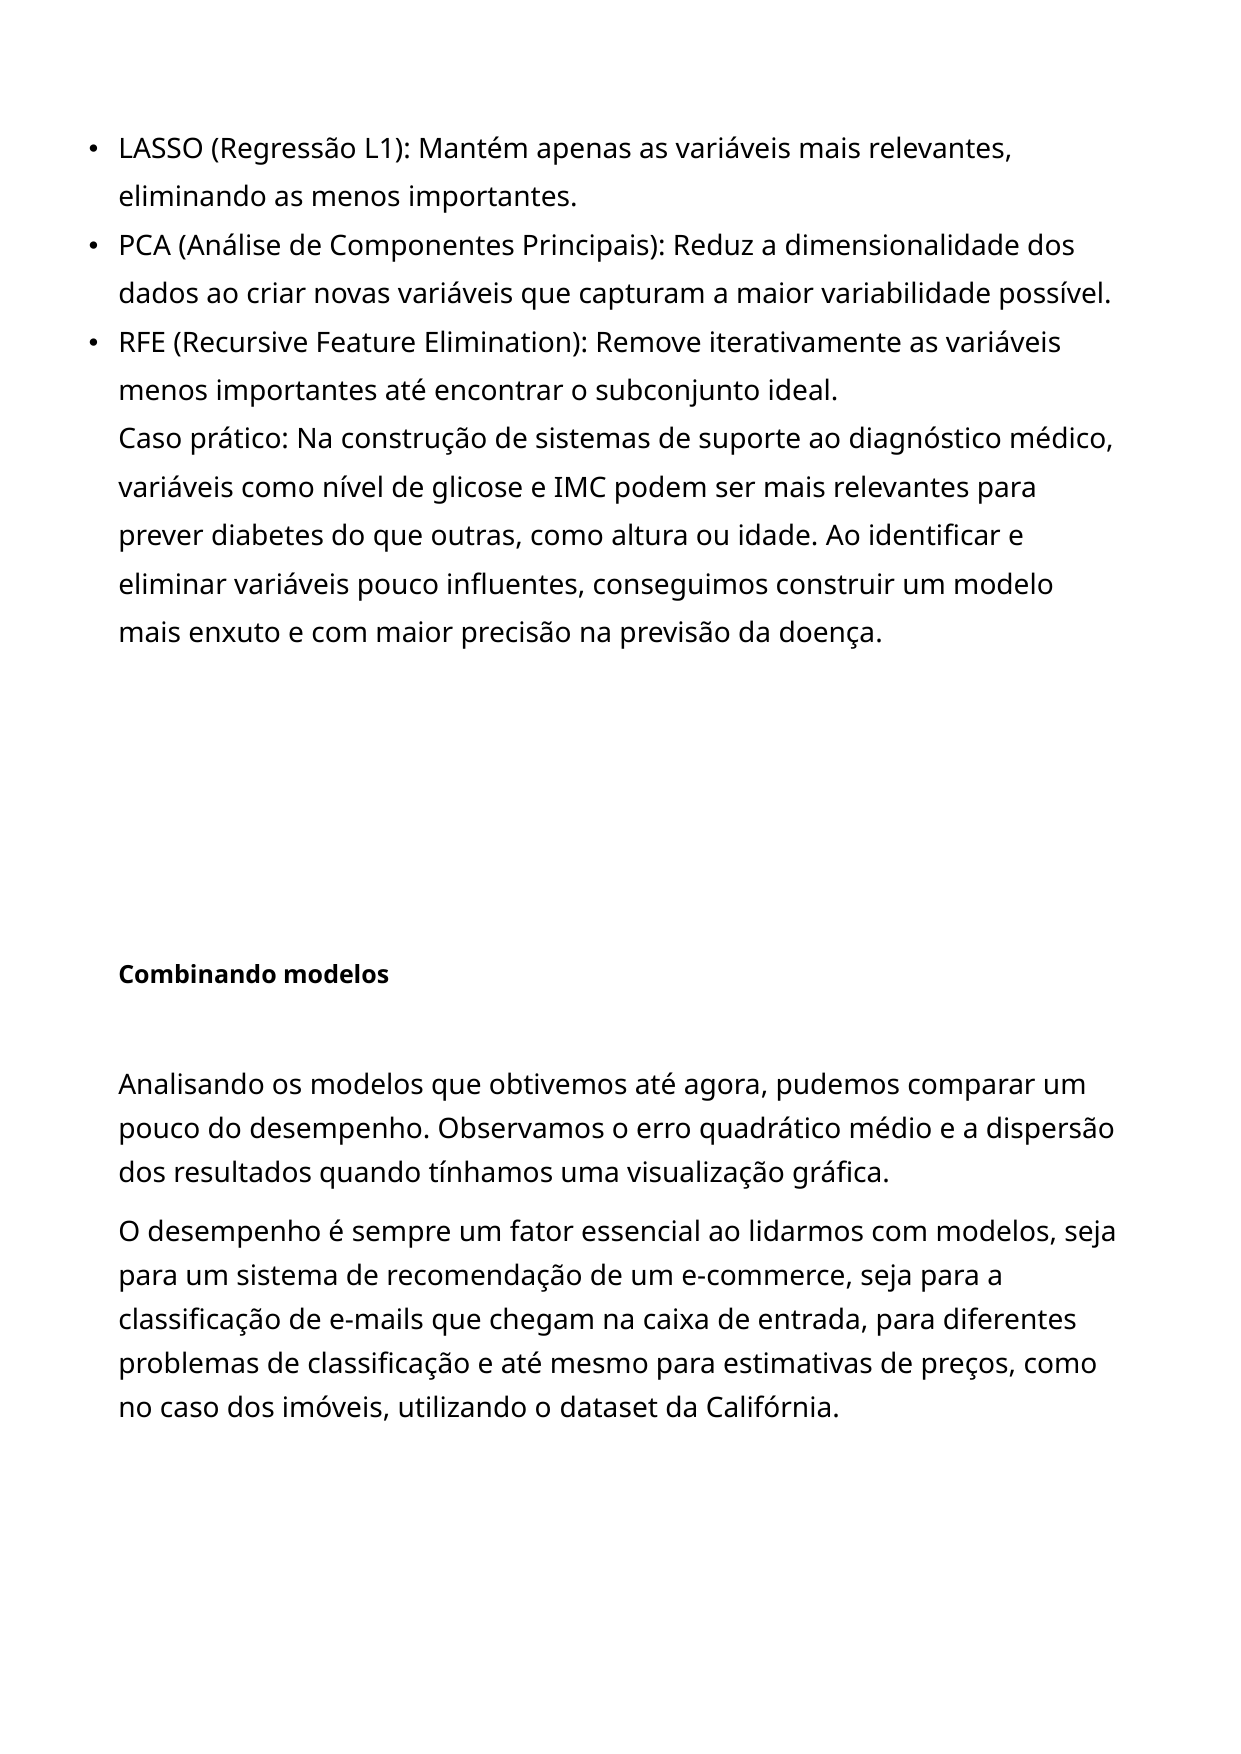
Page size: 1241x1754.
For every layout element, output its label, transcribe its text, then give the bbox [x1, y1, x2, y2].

list RFE (Recursive Feature Elimination): Remove iterativamente as variáveis menos importantes até encontrar o subconjunto ideal. [118, 312, 1122, 409]
list LASSO (Regressão L1): Mantém apenas as variáveis mais relevantes, eliminando as menos importantes. [118, 118, 1122, 215]
text Combinando modelos [118, 957, 1122, 991]
text Caso prático: Na construção de sistemas de suporte ao diagnóstico médico, variáveis como nível de glicose e IMC podem ser mais relevantes para prever diabetes do que outras, como altura ou idade. Ao identificar e eliminar variáveis pouco influentes, conseguimos construir um modelo mais enxuto e com maior precisão na previsão da doença. [118, 409, 1122, 651]
list PCA (Análise de Componentes Principais): Reduz a dimensionalidade dos dados ao criar novas variáveis que capturam a maior variabilidade possível. [118, 215, 1122, 312]
text O desempenho é sempre um fator essencial ao lidarmos com modelos, seja para um sistema de recomendação de um e-commerce, seja para a classificação de e-mails que chegam na caixa de entrada, para diferentes problemas de classificação e até mesmo para estimativas de preços, como no caso dos imóveis, utilizando o dataset da Califórnia. [118, 1211, 1122, 1426]
text Analisando os modelos que obtivemos até agora, pudemos comparar um pouco do desempenho. Observamos o erro quadrático médio e a dispersão dos resultados quando tínhamos uma visualização gráfica. [118, 1064, 1122, 1191]
